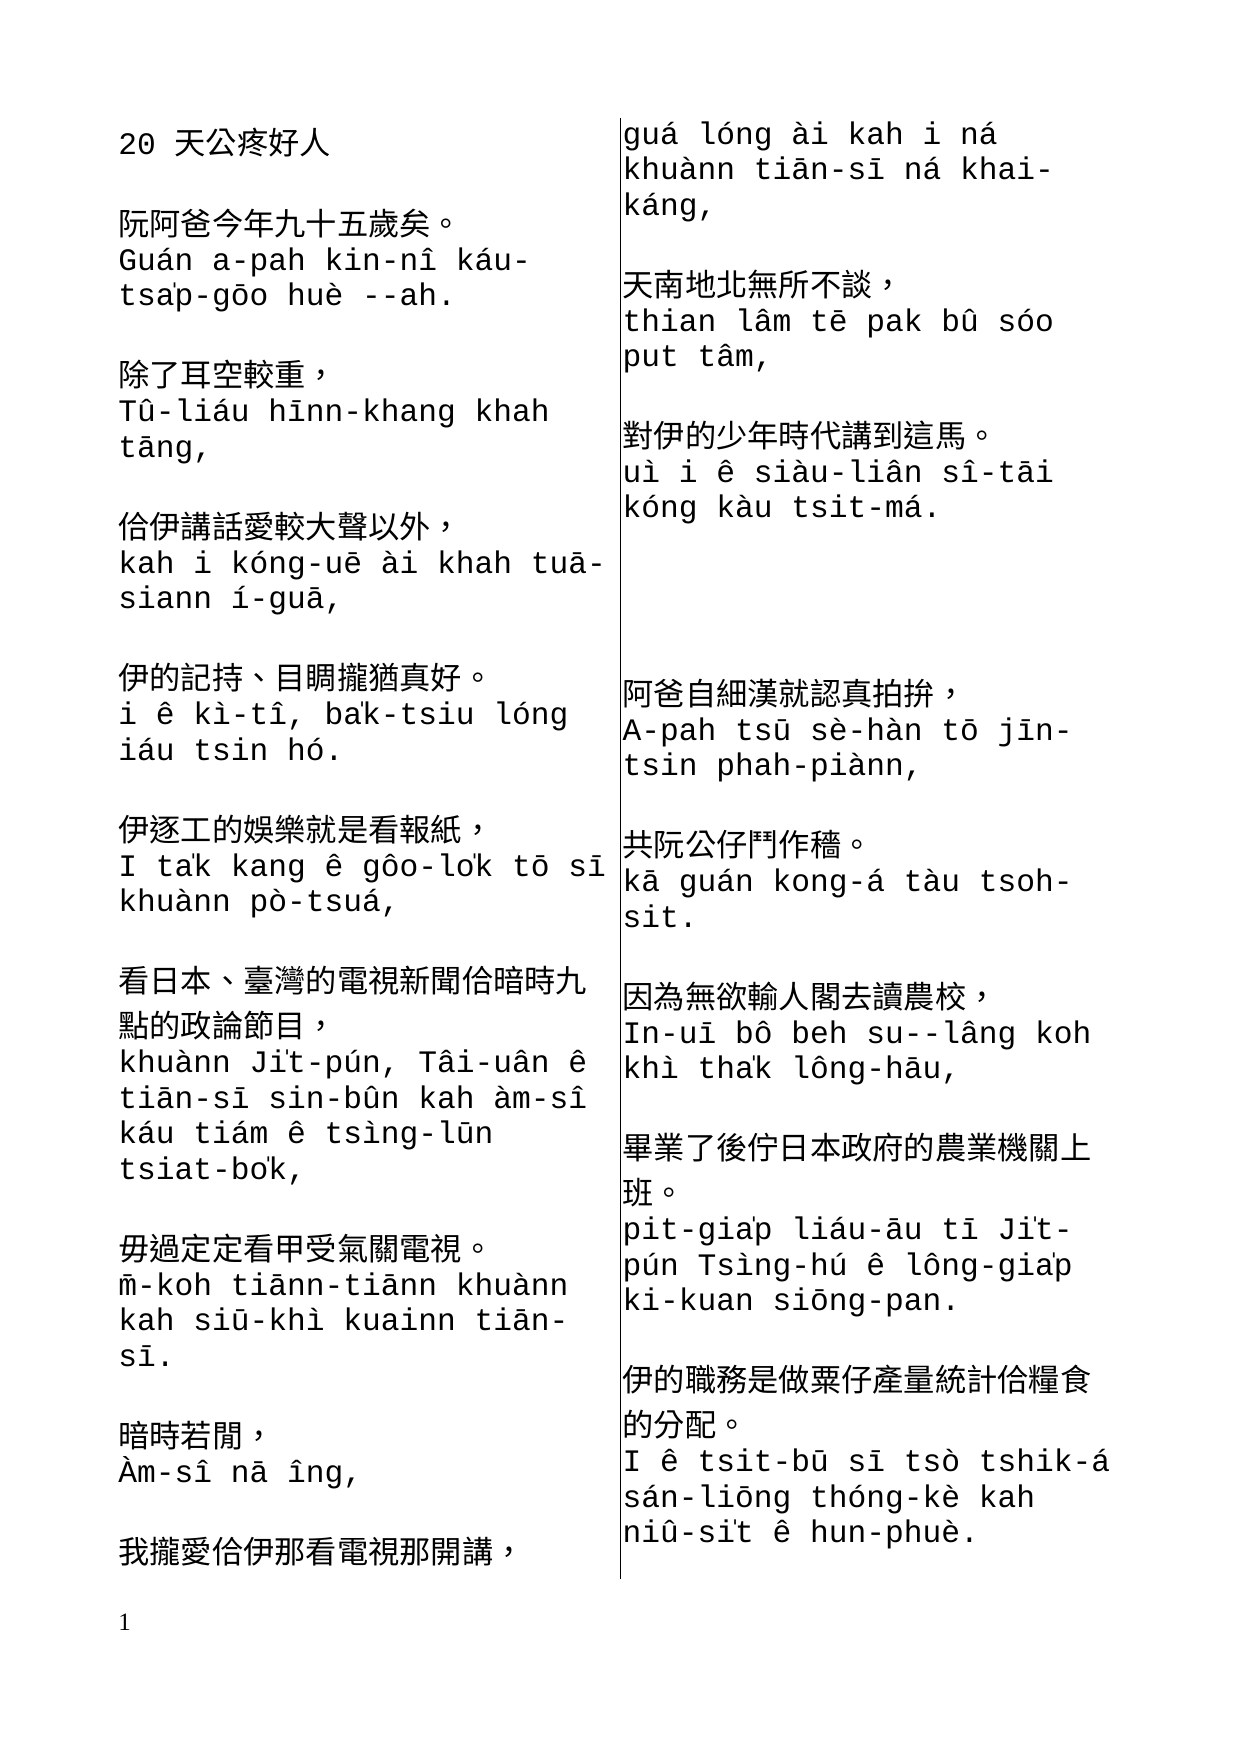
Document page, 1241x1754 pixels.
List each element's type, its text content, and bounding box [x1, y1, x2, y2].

text I ê tsit-bū sī tsò tshik-á sán-liōng thóng-kè kah niû-si̍t ê hun-phuè. [622, 1446, 1122, 1552]
text 伊的職務是做粟仔產量統計佮糧食的分配。 [622, 1355, 1122, 1446]
text m̄-koh tiānn-tiānn khuànn kah siū-khì kuainn tiān-sī. [118, 1269, 618, 1375]
text 20 天公疼好人 [118, 118, 618, 164]
text 阮阿爸今年九十五歲矣。 [118, 199, 618, 244]
text 因為無欲輸人閣去讀農校， [622, 972, 1122, 1017]
text 伊逐工的娛樂就是看報紙， [118, 805, 618, 850]
text 除了耳空較重， [118, 351, 618, 396]
text In-uī bô beh su--lâng koh khì tha̍k lông-hāu, [622, 1017, 1122, 1088]
text A-pah tsū sè-hàn tō jīn-tsin phah-piànn, [622, 714, 1122, 785]
text guá lóng ài kah i ná khuànn tiān-sī ná khai-káng, [622, 118, 1122, 224]
text khuànn Ji̍t-pún, Tâi-uân ê tiān-sī sin-bûn kah àm-sî káu tiám ê tsìng-lūn tsiat-bo̍k, [118, 1047, 618, 1188]
text thian lâm tē pak bû sóo put tâm, [622, 305, 1122, 376]
text kā guán kong-á tàu tsoh-sit. [622, 866, 1122, 936]
text 佮伊講話愛較大聲以外， [118, 502, 618, 547]
text 伊的記持、目睭攏猶真好。 [118, 653, 618, 699]
text Àm-sî nā îng, [118, 1456, 618, 1491]
text 看日本、臺灣的電視新聞佮暗時九點的政論節目， [118, 956, 618, 1047]
text 共阮公仔鬥作穡。 [622, 820, 1122, 866]
text Tû-liáu hīnn-khang khah tāng, [118, 396, 618, 467]
text pit-gia̍p liáu-āu tī Ji̍t-pún Tsìng-hú ê lông-gia̍p ki-kuan siōng-pan. [622, 1214, 1122, 1320]
text 我攏愛佮伊那看電視那開講， [118, 1527, 618, 1572]
text 毋過定定看甲受氣關電視。 [118, 1224, 618, 1269]
text 對伊的少年時代講到這馬。 [622, 411, 1122, 456]
text 畢業了後佇日本政府的農業機關上班。 [622, 1123, 1122, 1214]
text I ta̍k kang ê gôo-lo̍k tō sī khuànn pò-tsuá, [118, 850, 618, 921]
text kah i kóng-uē ài khah tuā-siann í-guā, [118, 547, 618, 618]
text uì i ê siàu-liân sî-tāi kóng kàu tsit-má. [622, 456, 1122, 527]
text Guán a-pah kin-nî káu-tsa̍p-gōo huè --ah. [118, 244, 618, 315]
text 天南地北無所不談， [622, 260, 1122, 305]
text i ê kì-tî, ba̍k-tsiu lóng iáu tsin hó. [118, 699, 618, 769]
text 阿爸自細漢就認真拍拚， [622, 669, 1122, 714]
text 暗時若閒， [118, 1411, 618, 1456]
